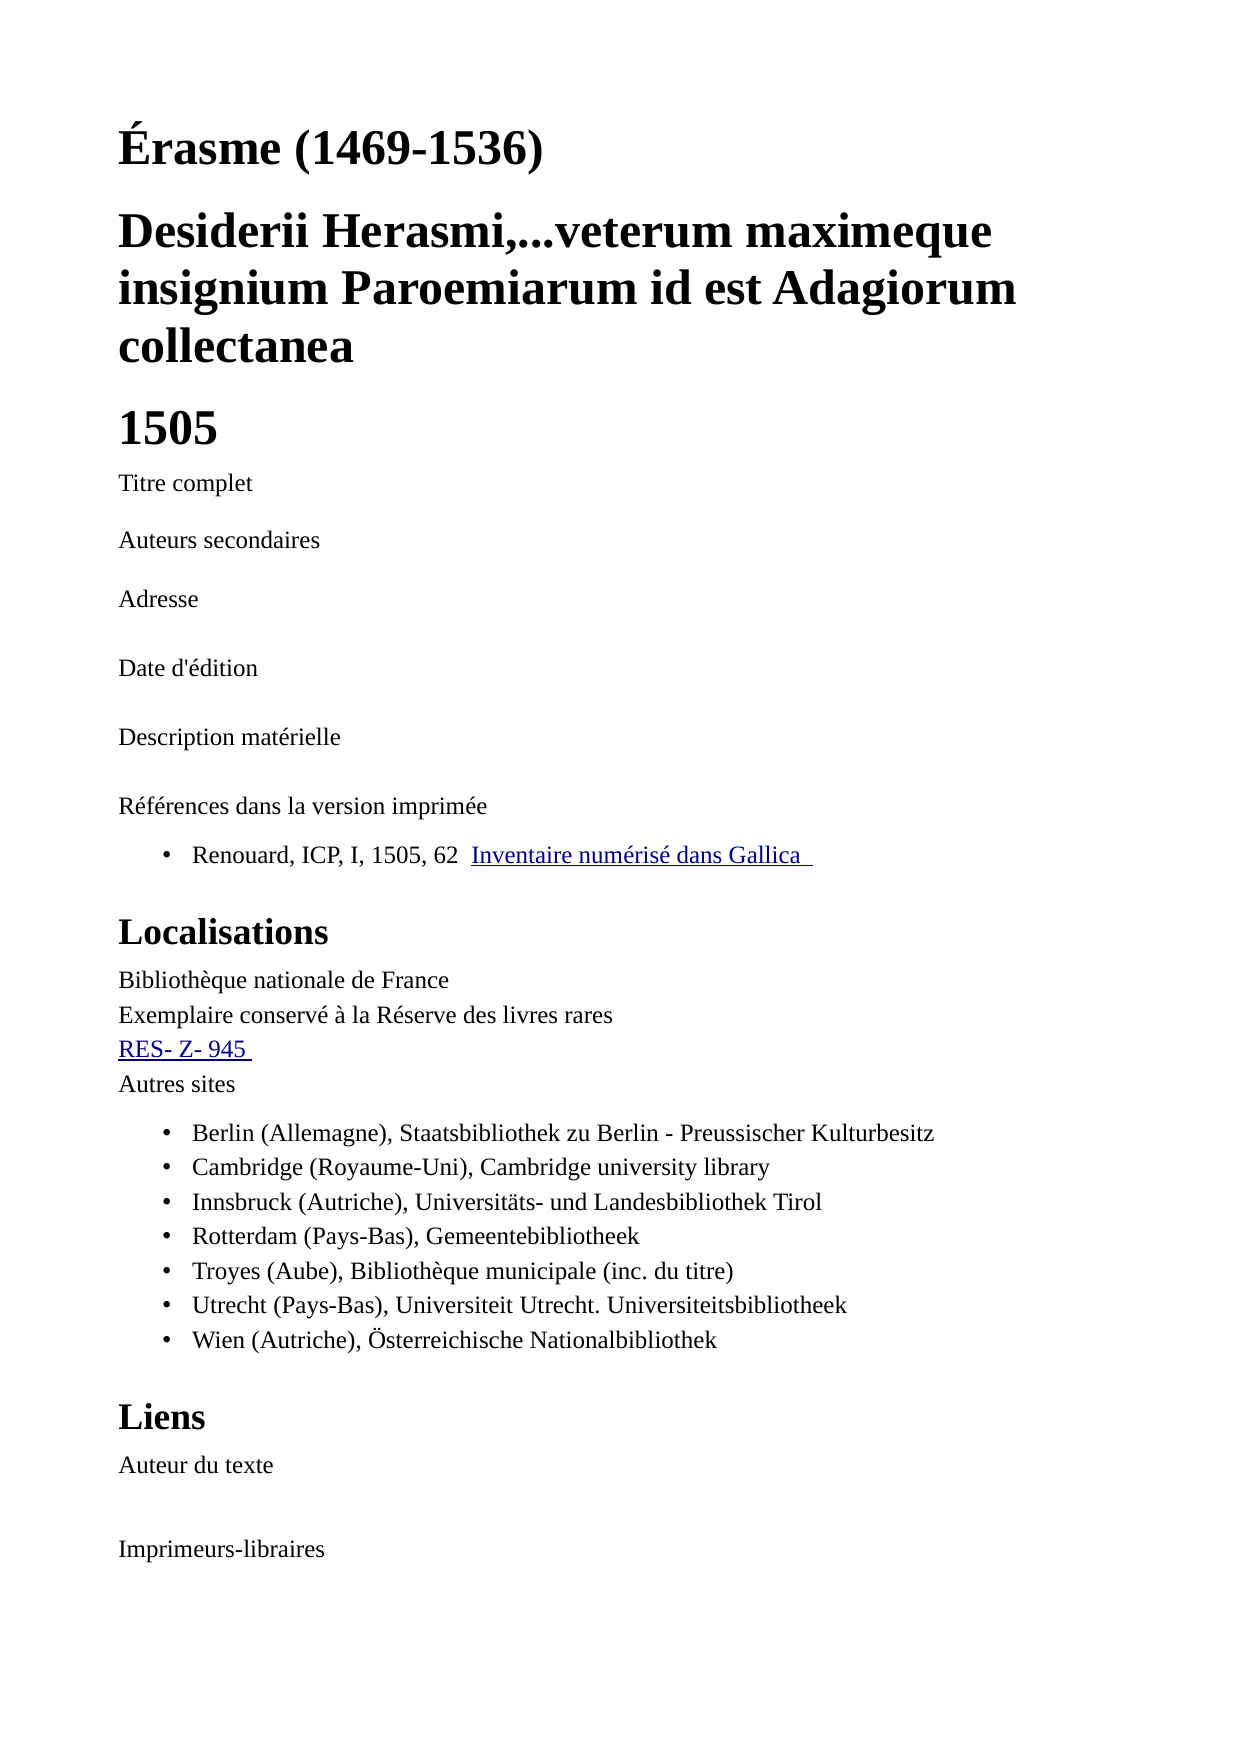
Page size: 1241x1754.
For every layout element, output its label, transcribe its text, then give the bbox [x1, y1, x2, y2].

list Troyes (Aube), Bibliothèque municipale (inc. du titre) [162, 1256, 1122, 1284]
text Autres sites [118, 1069, 1122, 1097]
list Cambridge (Royaume-Uni), Cambridge university library [162, 1152, 1122, 1181]
text Description matérielle [118, 722, 1122, 751]
subtitle 1505 [118, 398, 1122, 456]
text Auteur du texte [118, 1450, 1122, 1479]
text Exemplaire conservé à la Réserve des livres rares [118, 1000, 1122, 1028]
text Références dans la version imprimée [118, 791, 1122, 819]
text Auteurs secondaires [118, 526, 1122, 554]
text Imprimeurs-libraires [118, 1534, 1122, 1562]
text Titre complet [118, 468, 1122, 497]
subtitle Localisations [118, 910, 1122, 953]
list Berlin (Allemagne), Staatsbibliothek zu Berlin - Preussischer Kulturbesitz [162, 1118, 1122, 1147]
text Adresse [118, 584, 1122, 613]
text RES- Z- 945 [118, 1034, 1122, 1063]
subtitle Liens [118, 1394, 1122, 1438]
list Utrecht (Pays-Bas), Universiteit Utrecht. Universiteitsbibliotheek [162, 1290, 1122, 1319]
text Date d'édition [118, 653, 1122, 682]
text Bibliothèque nationale de France [118, 965, 1122, 994]
subtitle Desiderii Herasmi,...veterum maximeque insignium Paroemiarum id est Adagiorum collectanea [118, 201, 1122, 373]
list Renouard, ICP, I, 1505, 62 Inventaire numérisé dans Gallica [162, 840, 1122, 868]
subtitle Érasme (1469-1536) [118, 118, 1122, 176]
list Rotterdam (Pays-Bas), Gemeentebibliotheek [162, 1221, 1122, 1250]
list Wien (Autriche), Österreichische Nationalbibliothek [162, 1325, 1122, 1353]
list Innsbruck (Autriche), Universitäts- und Landesbibliothek Tirol [162, 1187, 1122, 1216]
